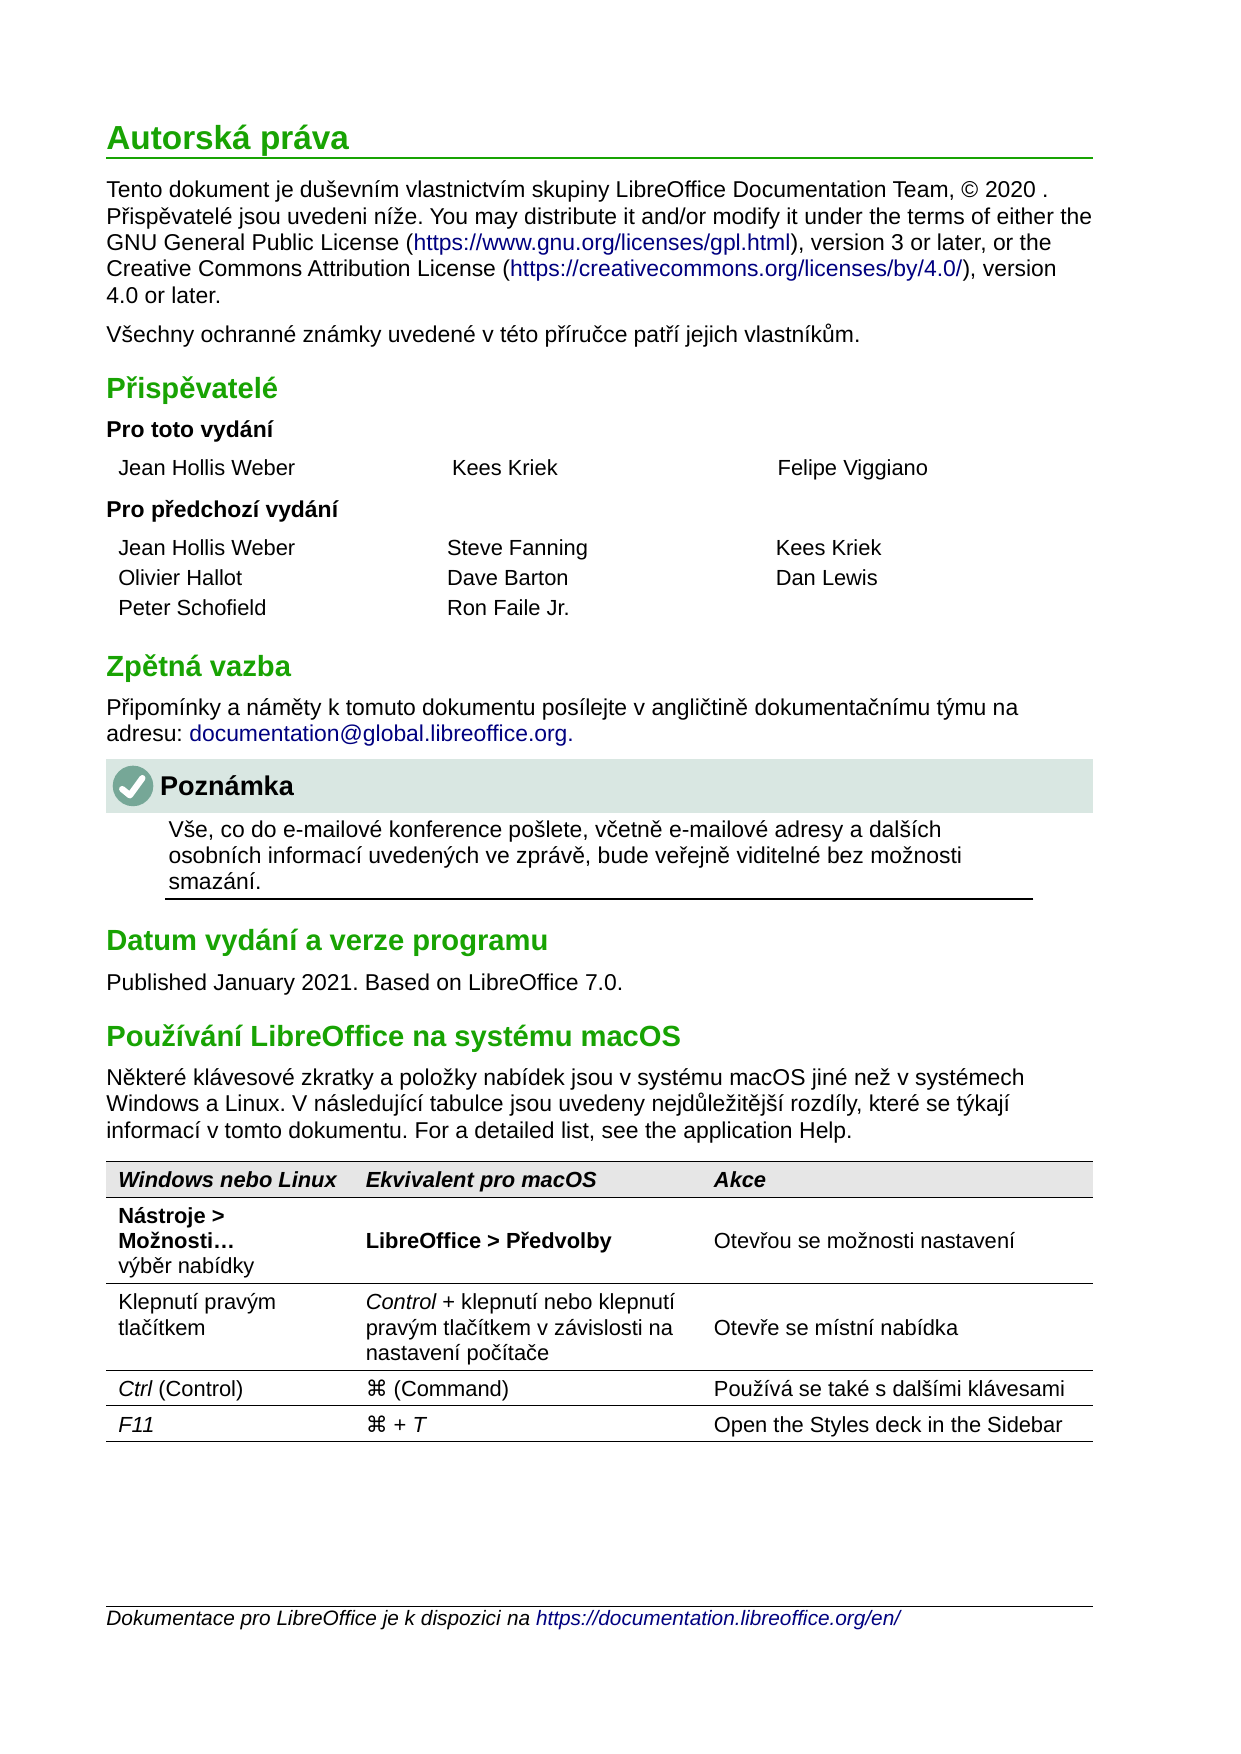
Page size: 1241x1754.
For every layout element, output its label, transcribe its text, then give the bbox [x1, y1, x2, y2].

table_cell Dan Lewis [764, 565, 1093, 595]
table_header Ekvivalent pro macOS [354, 1162, 702, 1197]
table_cell Ron Faile Jr. [435, 595, 764, 625]
table_header Jean Hollis Weber [106, 535, 435, 565]
table_cell [764, 595, 1093, 625]
text Pro toto vydání [106, 416, 1093, 442]
text Tento dokument je duševním vlastnictvím skupiny LibreOffice Documentation Team, © 2020 . Přispěvatelé jsou uvedeni níže. You may distribute it and/or modify it under the terms of either the GNU General Public License (https://www.gnu.org/licenses/gpl.html), version 3 or later, or the Creative Commons Attribution License (https://creativecommons.org/licenses/by/4.0/), version 4.0 or later. [106, 176, 1093, 308]
table_cell Používá se také s dalšími klávesami [702, 1371, 1093, 1405]
table_cell Dave Barton [435, 565, 764, 595]
text Všechny ochranné známky uvedené v této příručce patří jejich vlastníkům. [106, 321, 1093, 347]
table_cell Olivier Hallot [106, 565, 435, 595]
table_cell Peter Schofield [106, 595, 435, 625]
table_header Felipe Viggiano [766, 455, 1093, 485]
table_header Steve Fanning [435, 535, 764, 565]
text Pro předchozí vydání [106, 496, 1093, 523]
table_cell Ctrl (Control) [106, 1371, 354, 1405]
table_cell F11 [106, 1406, 354, 1441]
table_cell ⌘ (Command) [354, 1371, 702, 1405]
subtitle Používání LibreOffice na systému macOS [106, 1019, 1093, 1052]
text Připomínky a náměty k tomuto dokumentu posílejte v angličtině dokumentačnímu týmu na adresu: documentation@global.libreoffice.org. [106, 694, 1093, 747]
table_cell Control + klepnutí nebo klepnutí pravým tlačítkem v závislosti na nastavení počítače [354, 1284, 702, 1369]
table_header Windows nebo Linux [106, 1162, 354, 1197]
subtitle Zpětná vazba [106, 649, 1093, 682]
text Vše, co do e-mailové konference pošlete, včetně e-mailové adresy a dalších osobních informací uvedených ve zprávě, bude veřejně viditelné bez možnosti smazání. [165, 813, 1033, 898]
table_header Jean Hollis Weber [106, 455, 440, 485]
text Published January 2021. Based on LibreOffice 7.0. [106, 969, 1093, 995]
subtitle Přispěvatelé [106, 371, 1093, 404]
table_header Akce [702, 1162, 1093, 1197]
table_cell Otevře se místní nabídka [702, 1284, 1093, 1369]
table_cell Nástroje > Možnosti… výběr nabídky [106, 1198, 354, 1283]
table_header Kees Kriek [764, 535, 1093, 565]
subtitle Autorská práva [106, 118, 1093, 157]
table_cell LibreOffice > Předvolby [354, 1198, 702, 1283]
table_cell Otevřou se možnosti nastavení [702, 1198, 1093, 1283]
table_cell Open the Styles deck in the Sidebar [702, 1406, 1093, 1441]
table_cell ⌘ + T [354, 1406, 702, 1441]
table_cell Klepnutí pravým tlačítkem [106, 1284, 354, 1369]
subtitle Poznámka [106, 759, 1093, 813]
table_header Kees Kriek [440, 455, 766, 485]
subtitle Datum vydání a verze programu [106, 923, 1093, 957]
text Některé klávesové zkratky a položky nabídek jsou v systému macOS jiné než v systémech Windows a Linux. V následující tabulce jsou uvedeny nejdůležitější rozdíly, které se týkají informací v tomto dokumentu. For a detailed list, see the application Help. [106, 1064, 1093, 1143]
